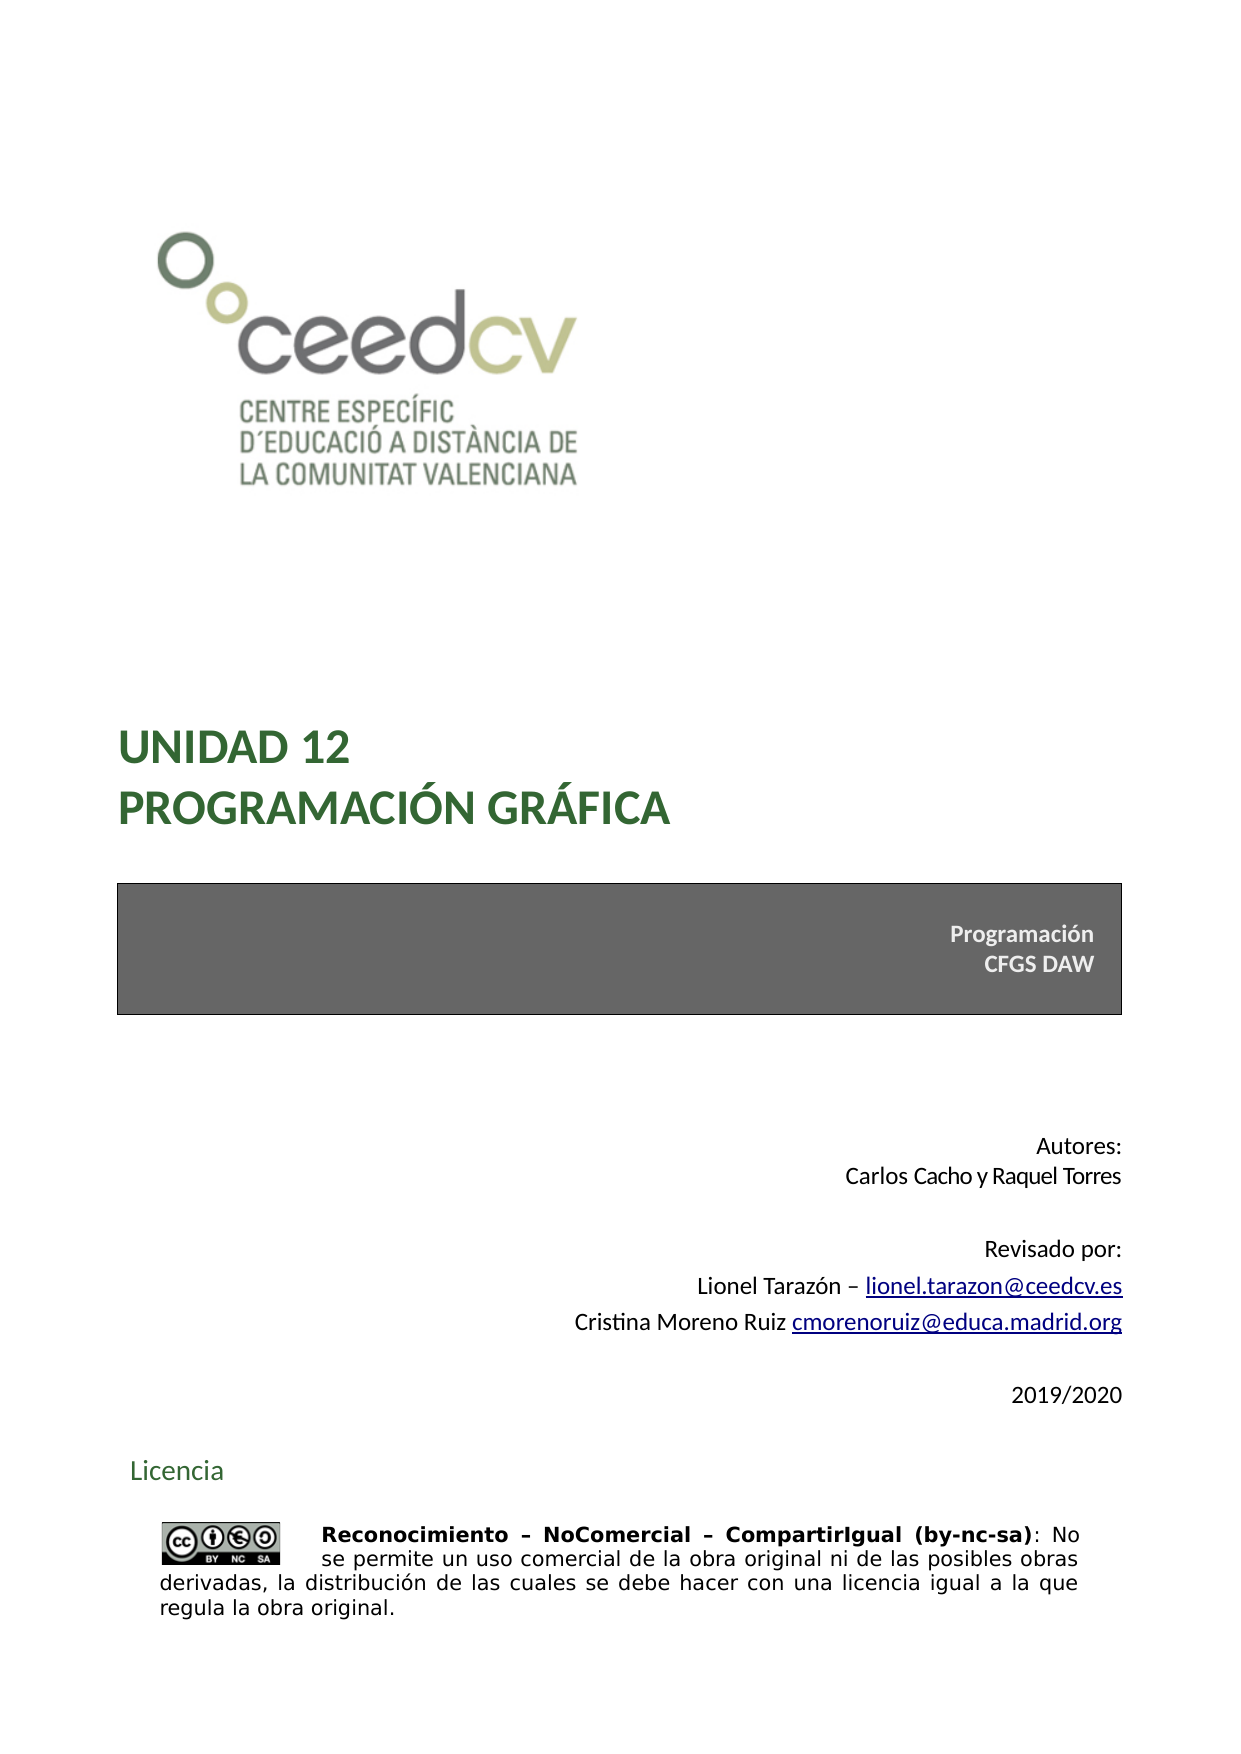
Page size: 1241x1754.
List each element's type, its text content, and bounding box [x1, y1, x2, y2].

picture [118, 204, 681, 514]
text Carlos Cacho y Raquel Torres [118, 1160, 1122, 1191]
picture [161, 1522, 281, 1565]
text Revisado por: [231, 1233, 1122, 1264]
text Reconocimiento – NoComercial – CompartirIgual (by-nc-sa): No se permite un uso comercial de la obra original ni de las posibles obras derivadas, la distribución de las cuales se debe hacer con una licencia igual a la que regula la obra original. [159, 1523, 1080, 1620]
text 2019/2020 [231, 1379, 1122, 1410]
text Licencia [118, 1452, 1122, 1488]
text Autores: [118, 1130, 1122, 1160]
text Cristina Moreno Ruiz cmorenoruiz@educa.madrid.org [231, 1306, 1122, 1337]
text UNIDAD 12 [118, 714, 1122, 776]
text CFGS DAW [121, 948, 1094, 979]
text Lionel Tarazón – lionel.tarazon@ceedcv.es [231, 1270, 1122, 1300]
text Programación gráfica [118, 776, 1122, 837]
text Programación [121, 918, 1094, 948]
